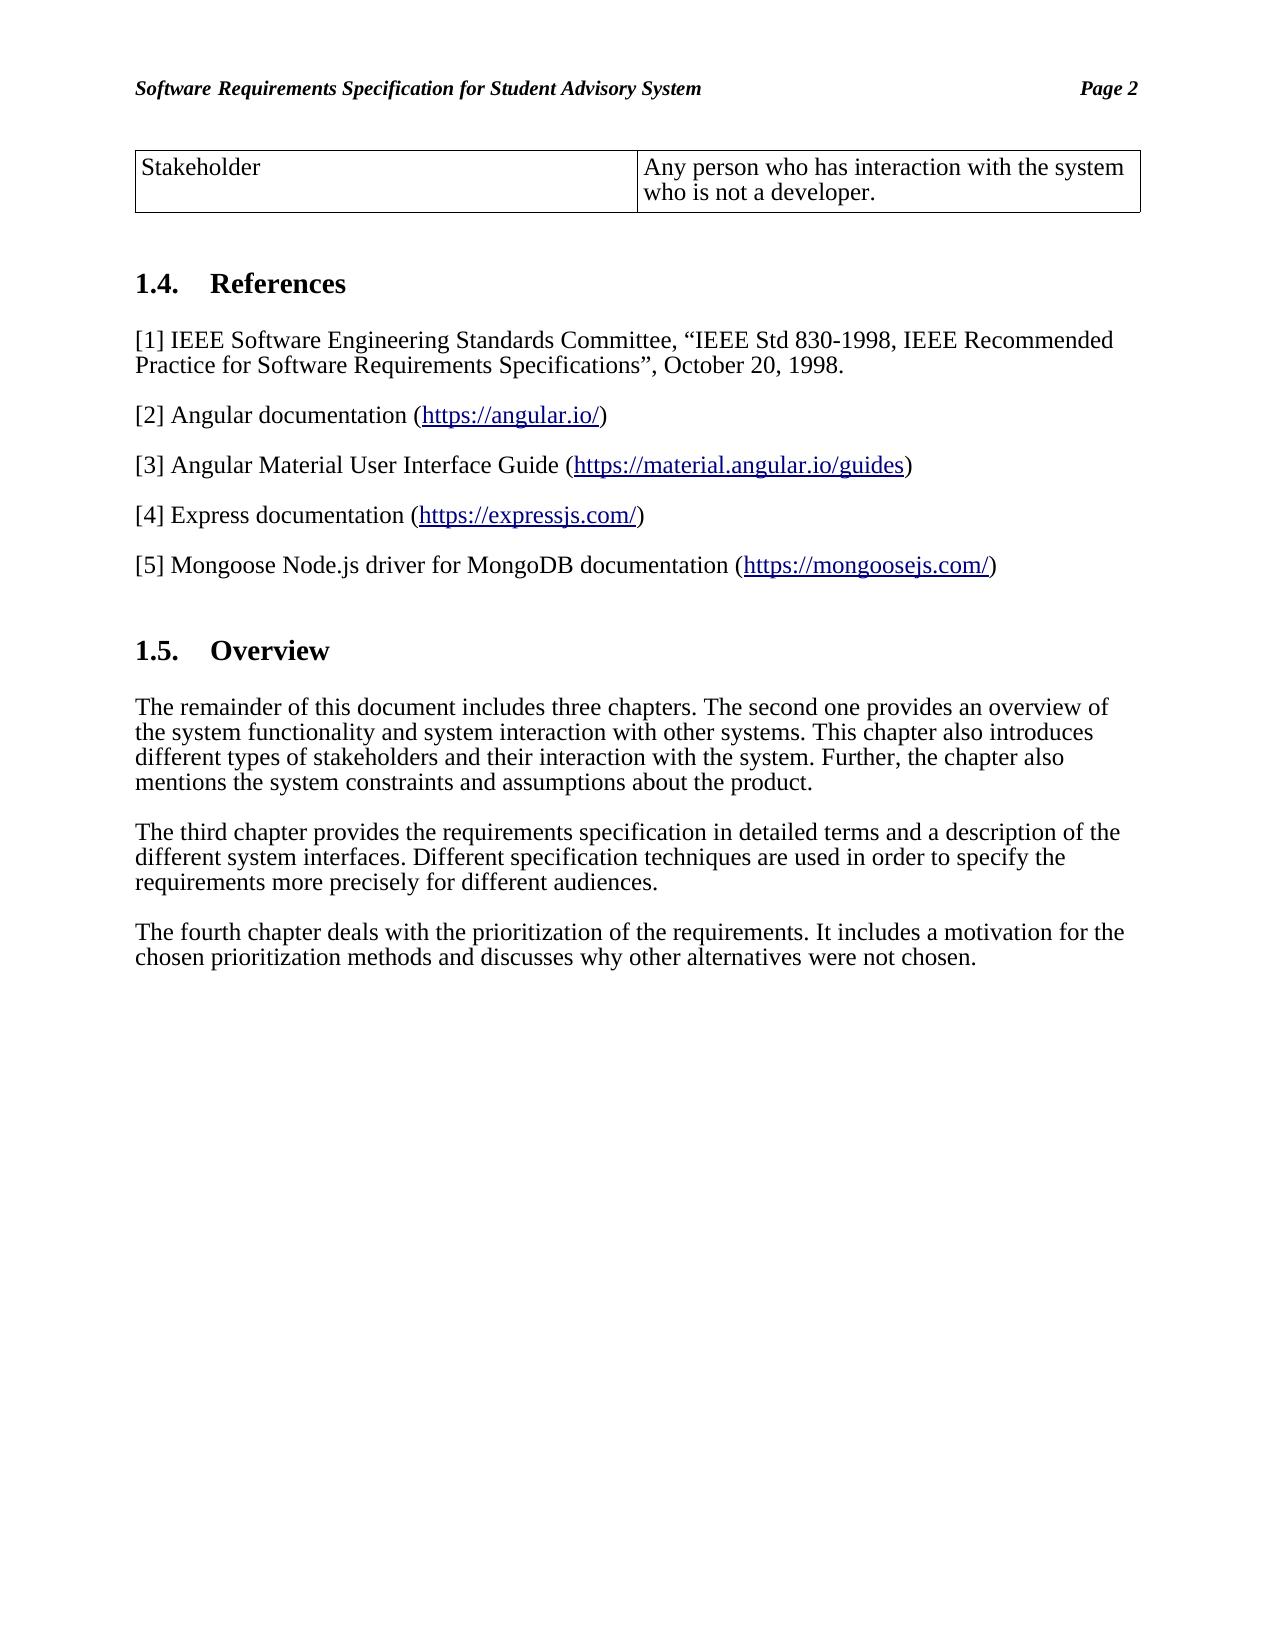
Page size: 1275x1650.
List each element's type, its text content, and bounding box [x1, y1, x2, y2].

text The fourth chapter deals with the prioritization of the requirements. It includes a motivation for the chosen prioritization methods and discusses why other alternatives were not chosen. [135, 920, 1140, 970]
text [4] Express documentation (https://expressjs.com/) [135, 503, 1140, 528]
text The third chapter provides the requirements specification in detailed terms and a description of the different system interfaces. Different specification techniques are used in order to specify the requirements more precisely for different audiences. [135, 820, 1140, 895]
text The remainder of this document includes three chapters. The second one provides an overview of the system functionality and system interaction with other systems. This chapter also introduces different types of stakeholders and their interaction with the system. Further, the chapter also mentions the system constraints and assumptions about the product. [135, 695, 1140, 795]
table_cell Any person who has interaction with the system who is not a developer. [638, 151, 1140, 212]
table_cell Stakeholder [136, 151, 637, 212]
subtitle References [135, 266, 1140, 299]
subtitle Overview [135, 633, 1140, 666]
text [5] Mongoose Node.js driver for MongoDB documentation (https://mongoosejs.com/) [135, 553, 1140, 578]
text [3] Angular Material User Interface Guide (https://material.angular.io/guides) [135, 453, 1140, 478]
text [1] IEEE Software Engineering Standards Committee, “IEEE Std 830-1998, IEEE Recommended Practice for Software Requirements Specifications”, October 20, 1998. [135, 328, 1140, 378]
text [2] Angular documentation (https://angular.io/) [135, 403, 1140, 428]
